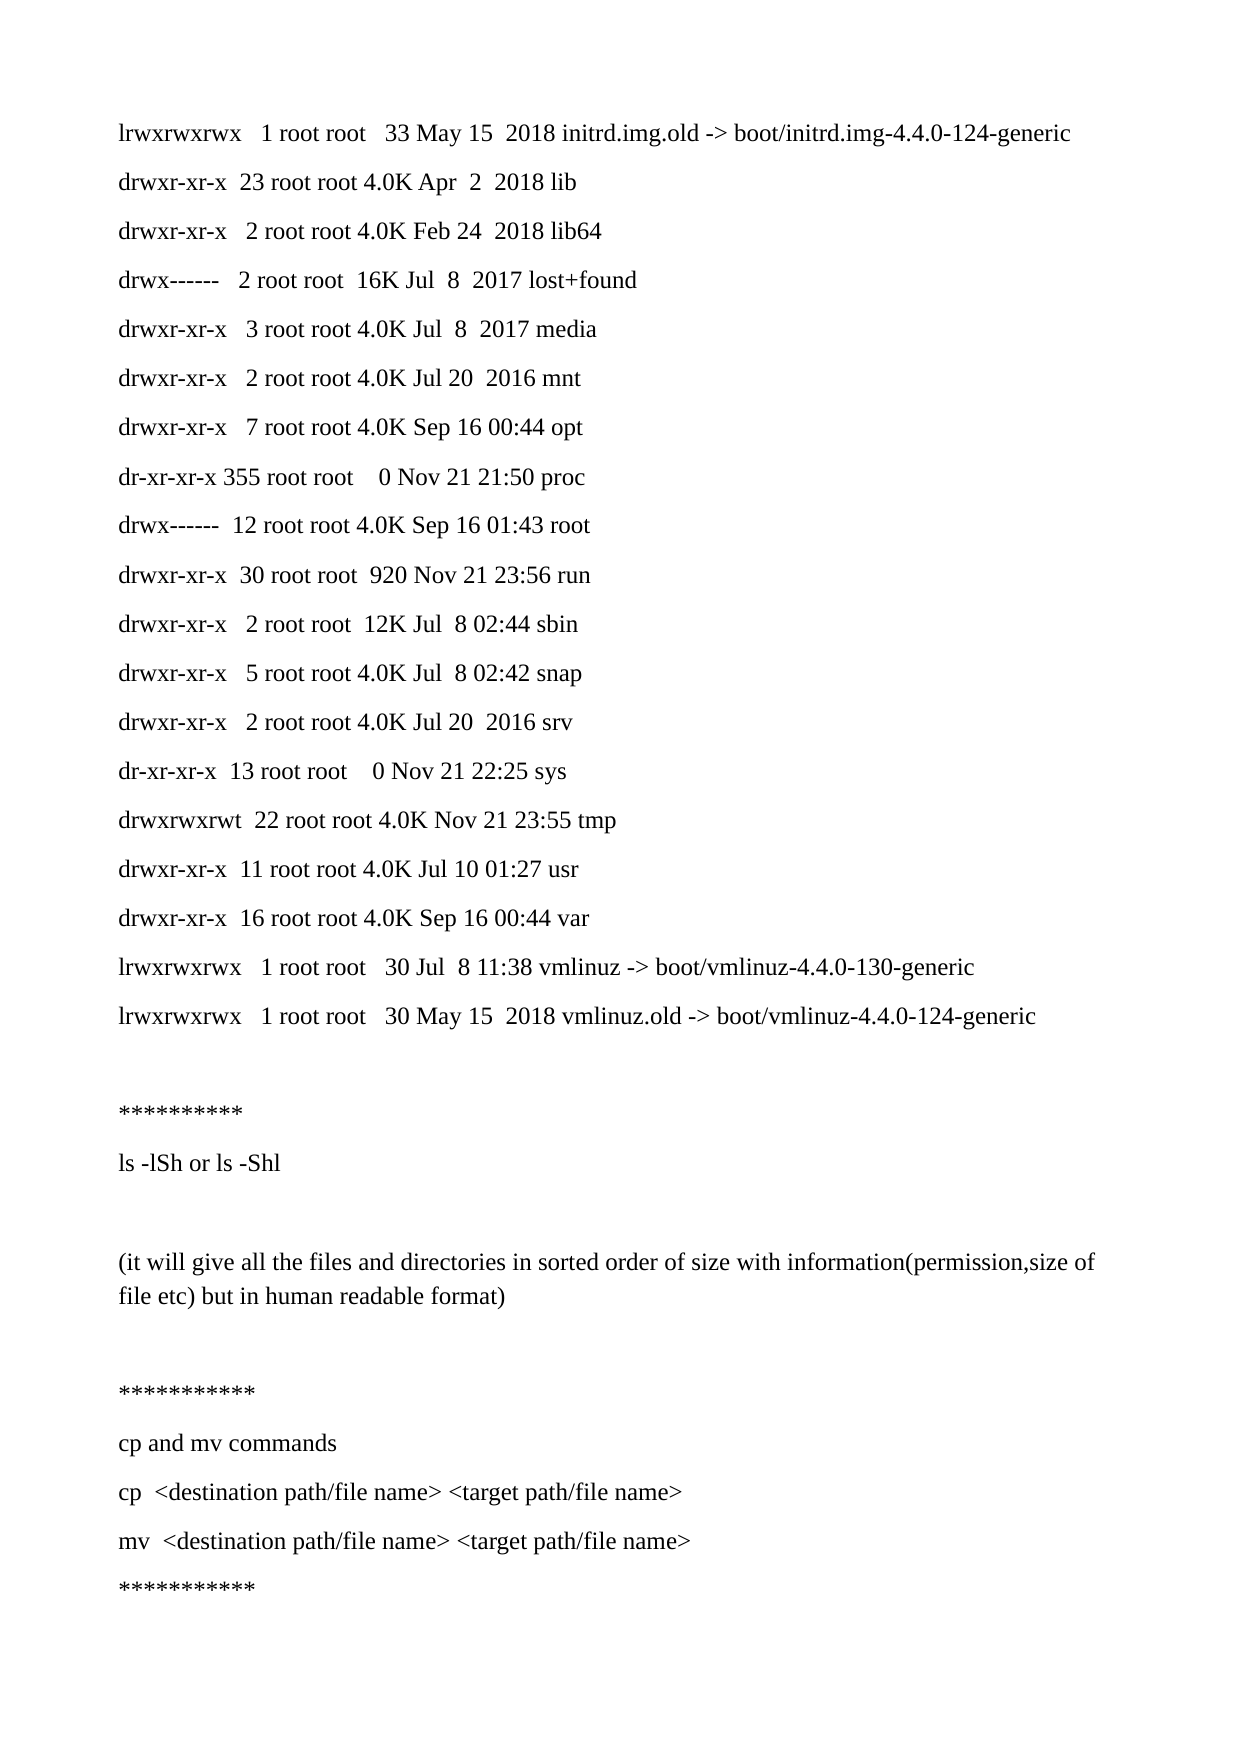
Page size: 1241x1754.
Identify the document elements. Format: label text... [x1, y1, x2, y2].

text drwxr-xr-x 2 root root 12K Jul 8 02:44 sbin [118, 609, 1122, 637]
text ********** [118, 1099, 1122, 1128]
text (it will give all the files and directories in sorted order of size with information(permission,size of file etc) but in human readable format) [118, 1247, 1122, 1310]
text dr-xr-xr-x 13 root root 0 Nov 21 22:25 sys [118, 756, 1122, 785]
text cp and mv commands [118, 1428, 1122, 1457]
text dr-xr-xr-x 355 root root 0 Nov 21 21:50 proc [118, 462, 1122, 490]
text drwxr-xr-x 30 root root 920 Nov 21 23:56 run [118, 560, 1122, 588]
text drwxr-xr-x 2 root root 4.0K Jul 20 2016 srv [118, 707, 1122, 736]
text cp <destination path/file name> <target path/file name> [118, 1477, 1122, 1506]
text *********** [118, 1379, 1122, 1408]
text ls -lSh or ls -Shl [118, 1148, 1122, 1177]
text *********** [118, 1575, 1122, 1604]
text lrwxrwxrwx 1 root root 30 May 15 2018 vmlinuz.old -> boot/vmlinuz-4.4.0-124-generic [118, 1001, 1122, 1030]
text drwx------ 12 root root 4.0K Sep 16 01:43 root [118, 511, 1122, 539]
text drwx------ 2 root root 16K Jul 8 2017 lost+found [118, 265, 1122, 294]
text drwxr-xr-x 16 root root 4.0K Sep 16 00:44 var [118, 903, 1122, 932]
text drwxr-xr-x 11 root root 4.0K Jul 10 01:27 usr [118, 854, 1122, 883]
text mv <destination path/file name> <target path/file name> [118, 1526, 1122, 1555]
text lrwxrwxrwx 1 root root 33 May 15 2018 initrd.img.old -> boot/initrd.img-4.4.0-124-generic [118, 118, 1122, 147]
text drwxr-xr-x 5 root root 4.0K Jul 8 02:42 snap [118, 658, 1122, 687]
text lrwxrwxrwx 1 root root 30 Jul 8 11:38 vmlinuz -> boot/vmlinuz-4.4.0-130-generic [118, 952, 1122, 981]
text drwxr-xr-x 7 root root 4.0K Sep 16 00:44 opt [118, 412, 1122, 441]
text drwxr-xr-x 2 root root 4.0K Feb 24 2018 lib64 [118, 216, 1122, 245]
text drwxr-xr-x 2 root root 4.0K Jul 20 2016 mnt [118, 363, 1122, 392]
text drwxr-xr-x 3 root root 4.0K Jul 8 2017 media [118, 314, 1122, 343]
text drwxrwxrwt 22 root root 4.0K Nov 21 23:55 tmp [118, 805, 1122, 834]
text drwxr-xr-x 23 root root 4.0K Apr 2 2018 lib [118, 167, 1122, 196]
